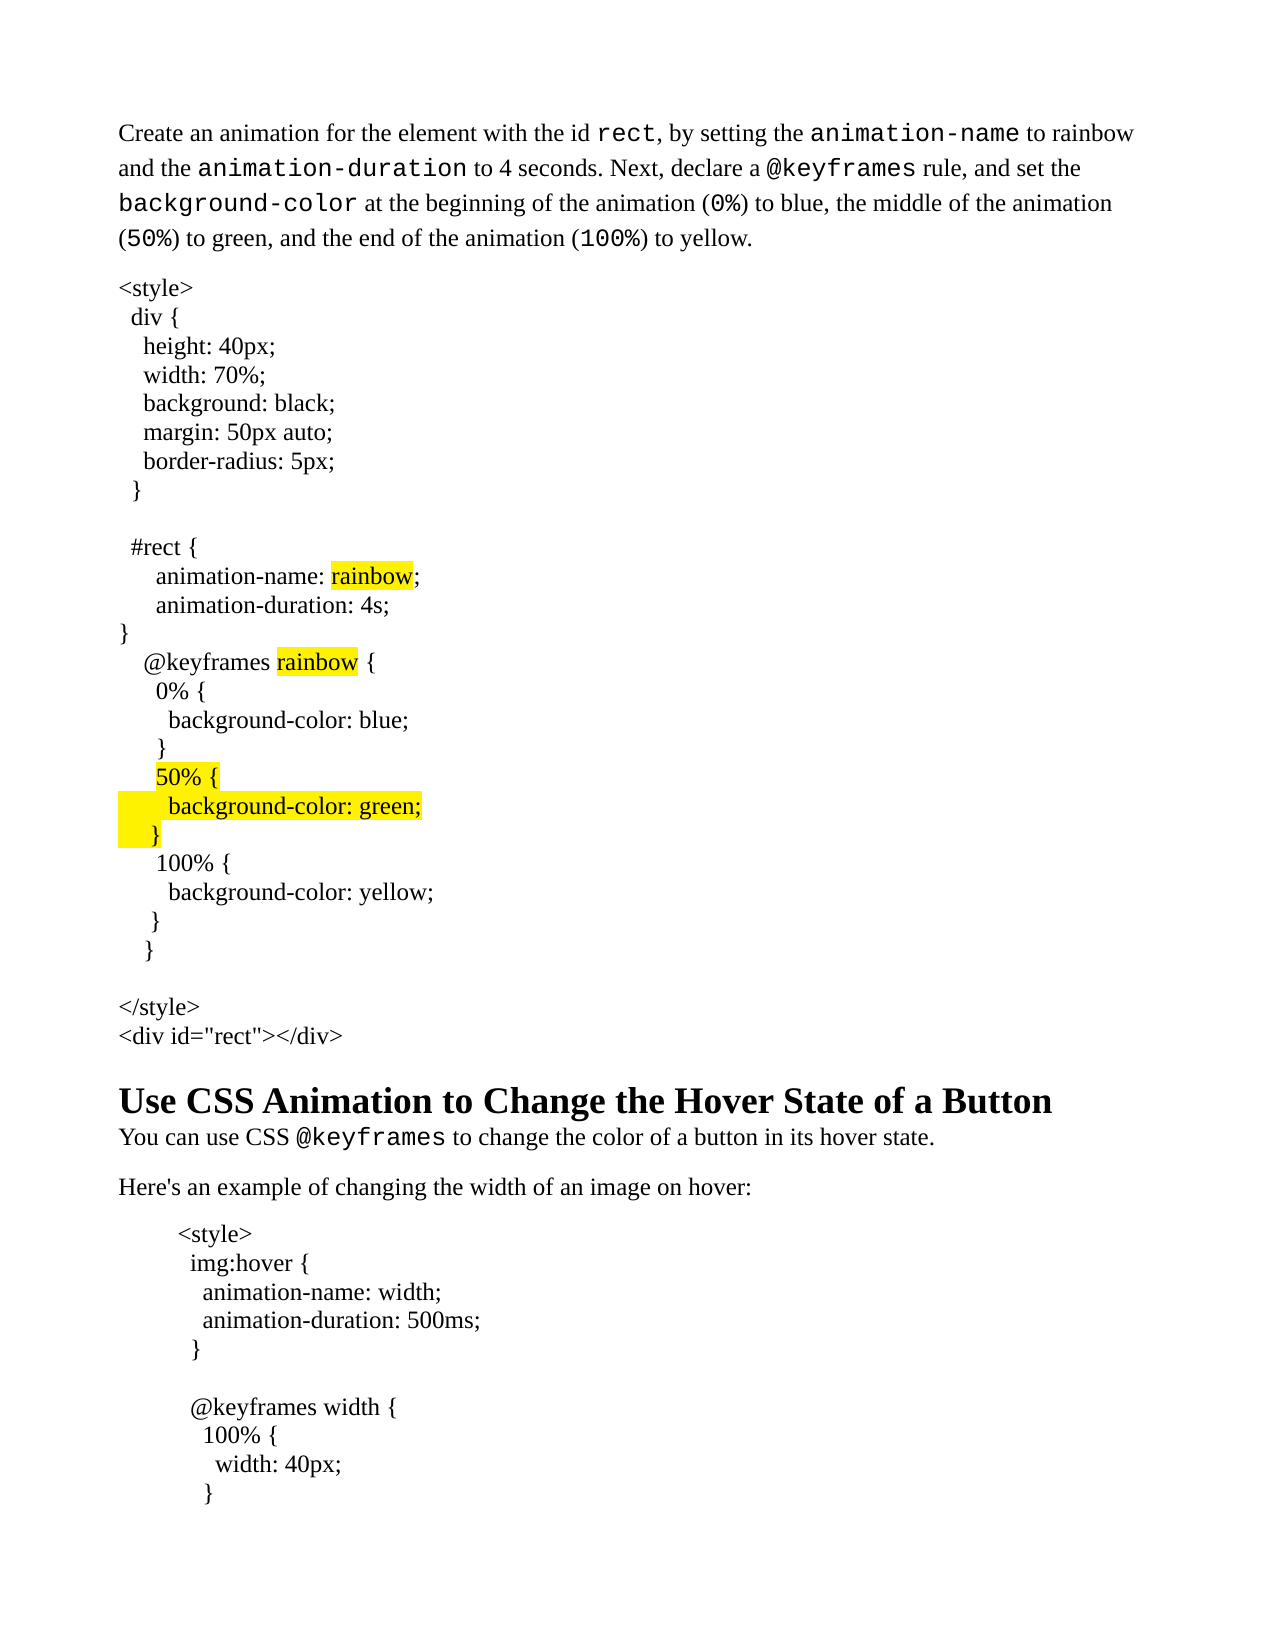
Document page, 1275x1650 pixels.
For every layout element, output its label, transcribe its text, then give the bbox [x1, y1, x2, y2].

text } [118, 475, 1157, 503]
text Here's an example of changing the width of an image on hover: [118, 1172, 1157, 1200]
text width: 70%; [118, 360, 1157, 388]
text Create an animation for the element with the id rect, by setting the animation-name to rainbow and the animation-duration to 4 seconds. Next, declare a @keyframes rule, and set the background-color at the beginning of the animation (0%) to blue, the middle of the animation (50%) to green, and the end of the animation (100%) to yellow. [118, 118, 1157, 254]
text background-color: yellow; [118, 877, 1157, 906]
text <style> img:hover { animation-name: width; animation-duration: 500ms; } @keyframes width { 100% { width: 40px; } [177, 1219, 1098, 1507]
text animation-duration: 4s; [118, 590, 1157, 618]
text } [118, 733, 1157, 762]
text animation-name: rainbow; [118, 561, 1157, 590]
text @keyframes rainbow { [118, 647, 1157, 676]
subtitle Use CSS Animation to Change the Hover State of a Button [118, 1078, 1157, 1122]
text } [118, 906, 1157, 935]
text 100% { [118, 848, 1157, 877]
text border-radius: 5px; [118, 446, 1157, 475]
text margin: 50px auto; [118, 417, 1157, 446]
text background: black; [118, 388, 1157, 417]
text background-color: blue; [118, 705, 1157, 733]
text </style> [118, 992, 1157, 1021]
text div { [118, 302, 1157, 331]
text } [118, 618, 1157, 647]
text } [118, 935, 1157, 963]
text background-color: green; [118, 791, 1157, 820]
text } [118, 820, 1157, 848]
text #rect { [118, 532, 1157, 561]
text height: 40px; [118, 331, 1157, 360]
text 50% { [118, 762, 1157, 791]
text 0% { [118, 676, 1157, 705]
text <div id="rect"></div> [118, 1021, 1157, 1050]
text You can use CSS @keyframes to change the color of a button in its hover state. [118, 1122, 1157, 1152]
text <style> [118, 273, 1157, 302]
